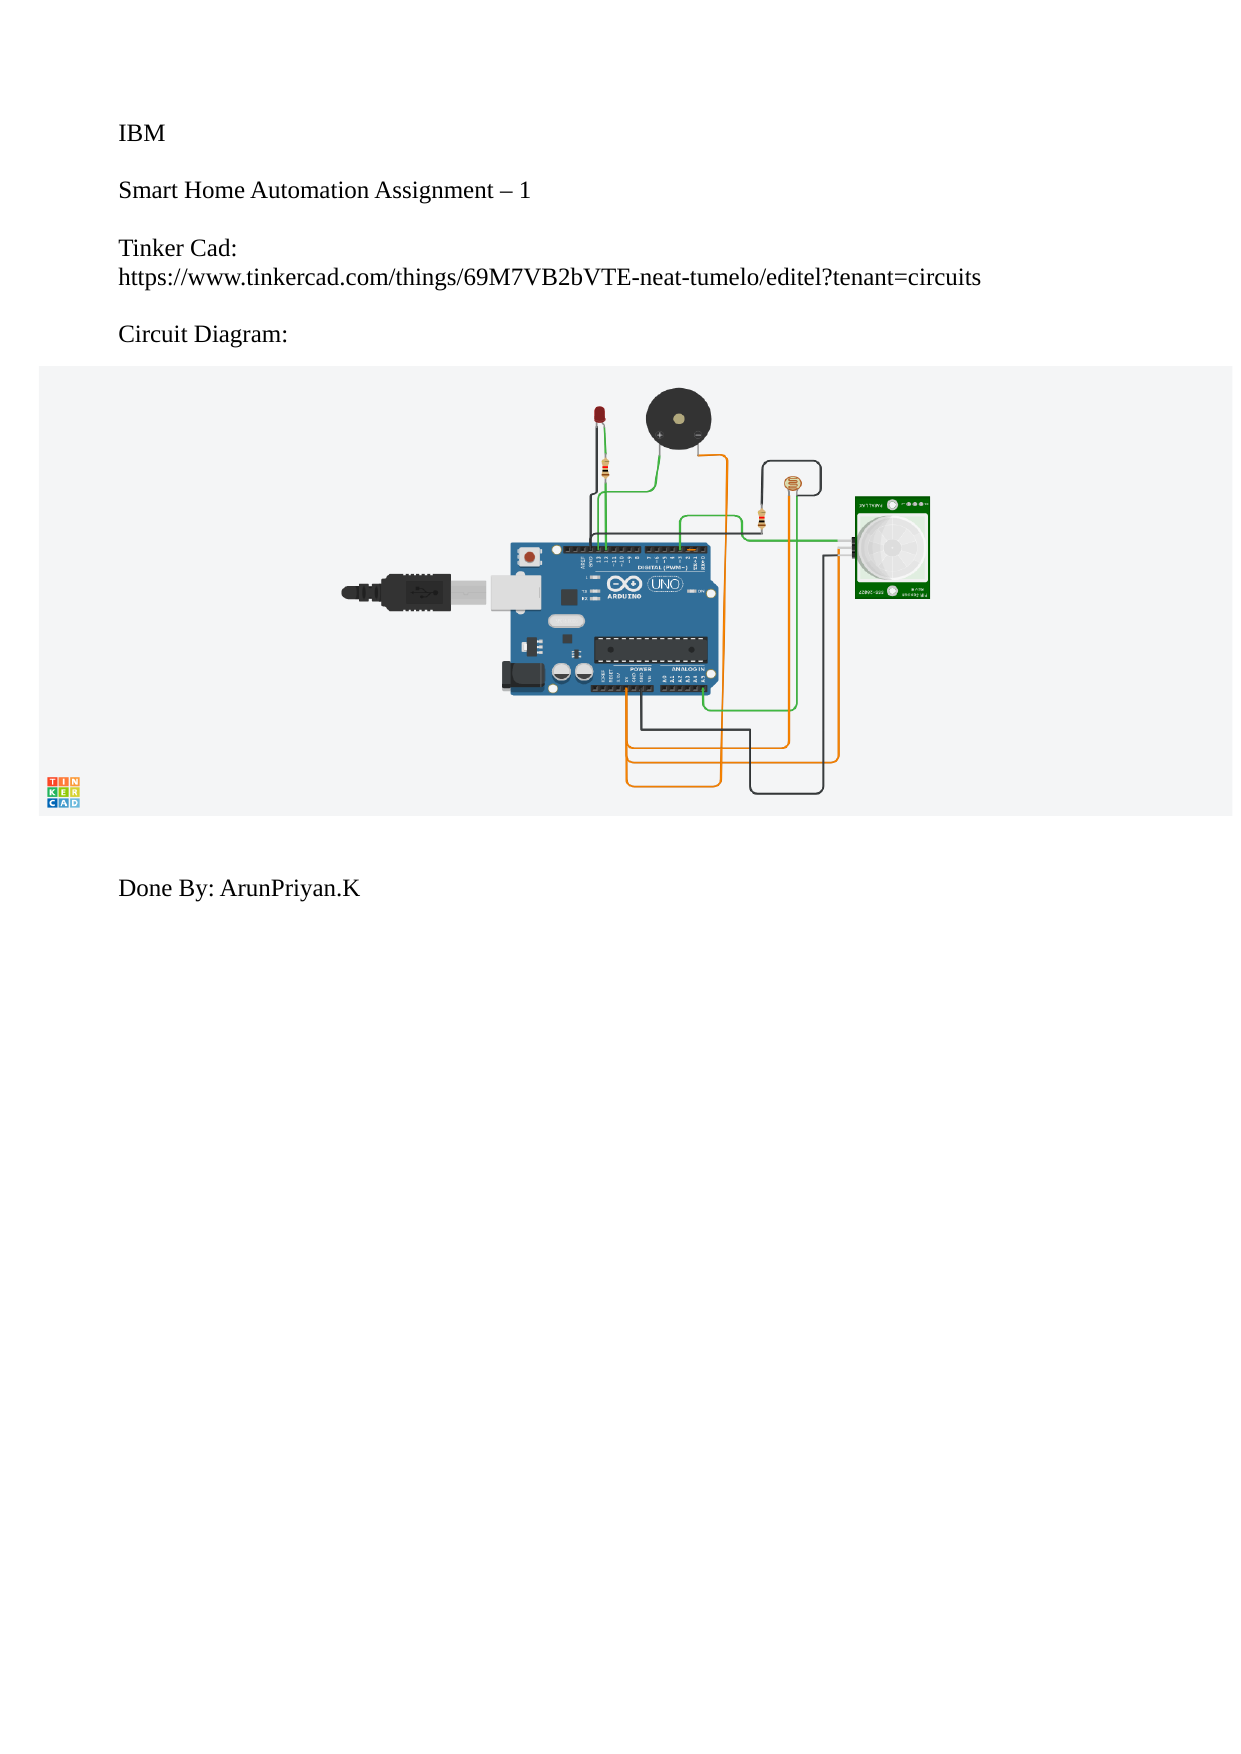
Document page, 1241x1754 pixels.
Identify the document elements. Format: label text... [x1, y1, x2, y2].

text Smart Home Automation Assignment – 1 [118, 176, 1122, 204]
text https://www.tinkercad.com/things/69M7VB2bVTE-neat-tumelo/editel?tenant=circuits [118, 262, 1122, 291]
text Tinker Cad: [118, 233, 1122, 262]
text Done By: ArunPriyan.K [118, 873, 1122, 902]
text IBM [118, 118, 1122, 147]
text Circuit Diagram: [118, 319, 1122, 348]
picture [38, 366, 1233, 816]
